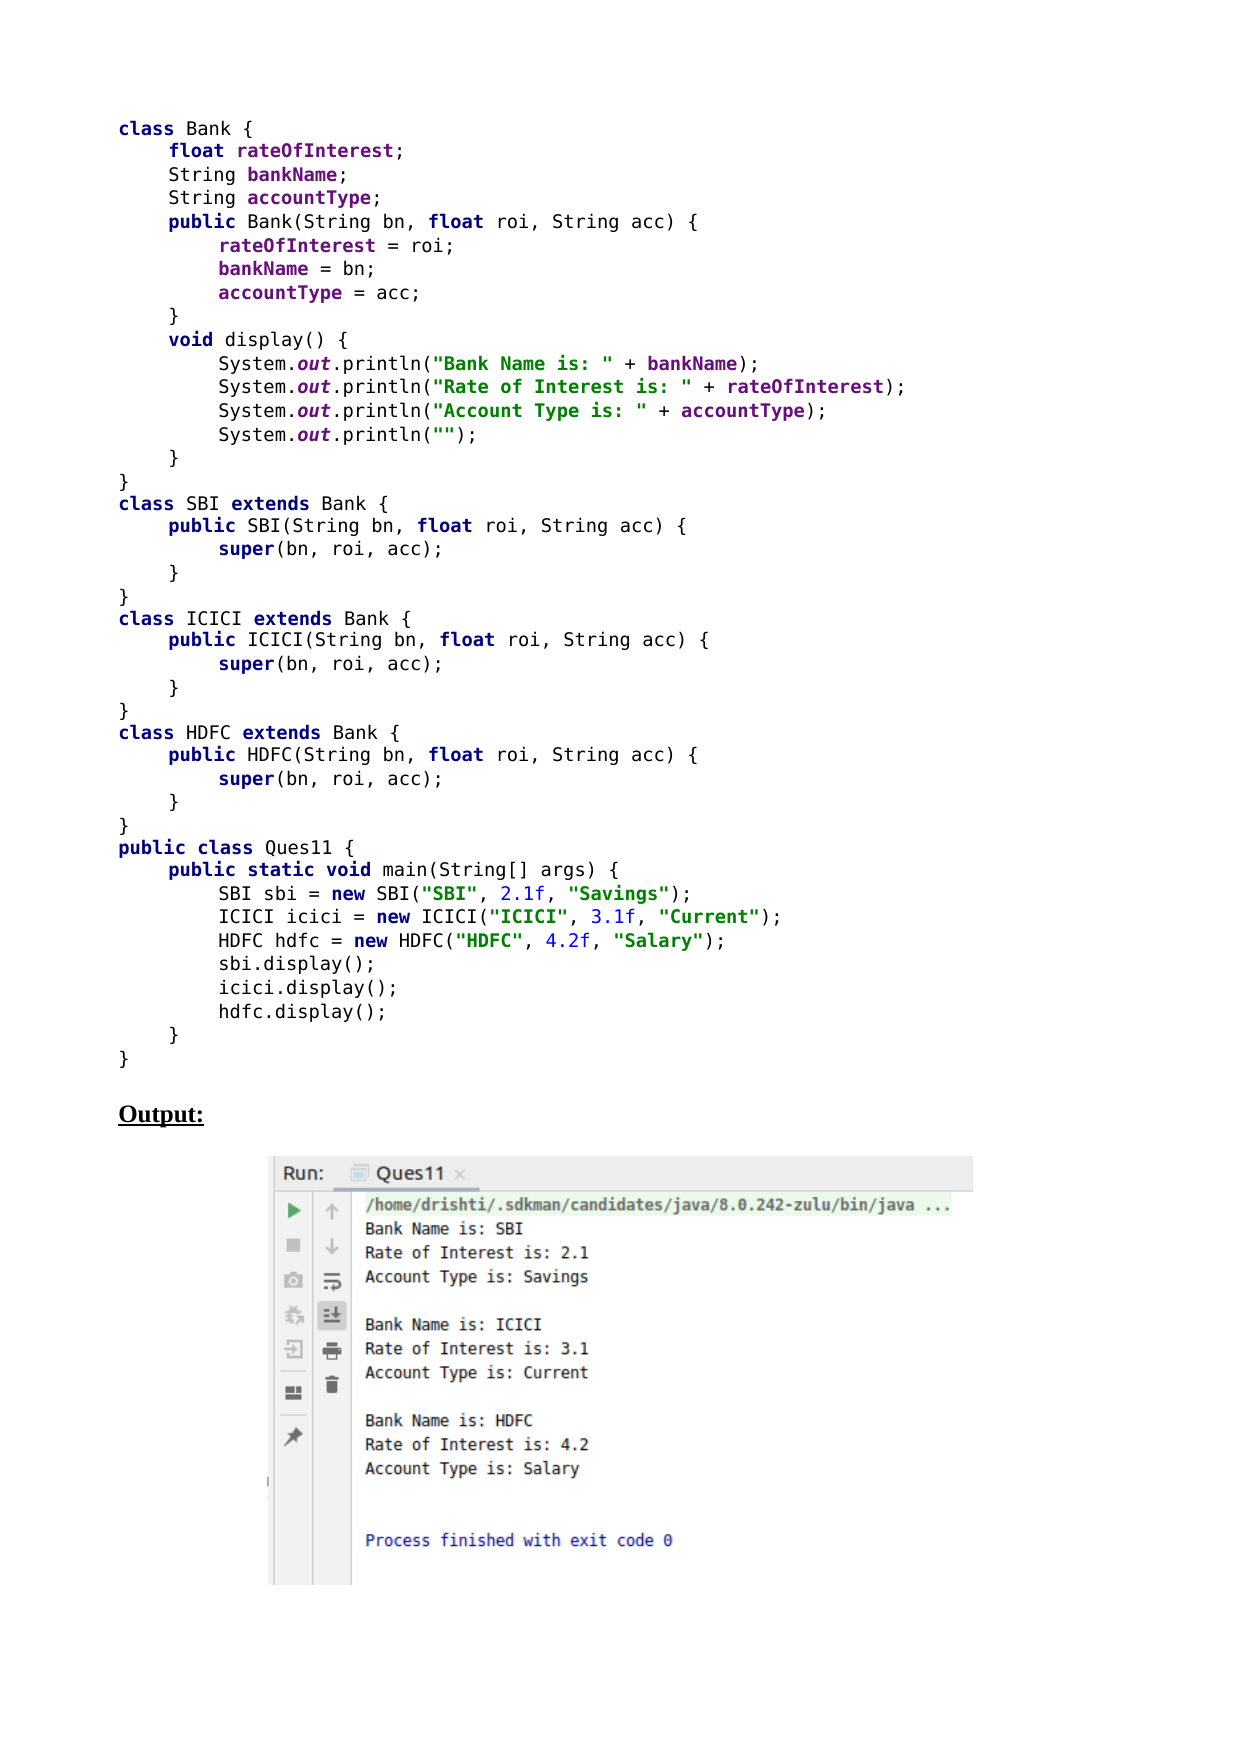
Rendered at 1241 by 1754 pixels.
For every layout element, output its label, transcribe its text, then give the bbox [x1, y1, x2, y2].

text super(bn, roi, acc); [118, 768, 1122, 791]
text System.out.println(""); [118, 424, 1122, 447]
text } [118, 791, 1122, 815]
text public HDFC(String bn, float roi, String acc) { [118, 744, 1122, 768]
text class Bank { [118, 118, 1122, 140]
text Output: [118, 1099, 1122, 1128]
text public Bank(String bn, float roi, String acc) { [118, 211, 1122, 234]
text super(bn, roi, acc); [118, 653, 1122, 677]
text hdfc.display(); [118, 1001, 1122, 1024]
text System.out.println("Bank Name is: " + bankName); [118, 353, 1122, 376]
text } [118, 471, 1122, 493]
text System.out.println("Rate of Interest is: " + rateOfInterest); [118, 376, 1122, 400]
text } [118, 815, 1122, 837]
text public ICICI(String bn, float roi, String acc) { [118, 629, 1122, 653]
text class ICICI extends Bank { [118, 608, 1122, 629]
text } [118, 306, 1122, 329]
text } [118, 1024, 1122, 1048]
text String bankName; [118, 164, 1122, 187]
text ICICI icici = new ICICI("ICICI", 3.1f, "Current"); [118, 906, 1122, 930]
text String accountType; [118, 187, 1122, 211]
text icici.display(); [118, 977, 1122, 1001]
text HDFC hdfc = new HDFC("HDFC", 4.2f, "Salary"); [118, 930, 1122, 953]
picture [267, 1156, 973, 1585]
text SBI sbi = new SBI("SBI", 2.1f, "Savings"); [118, 882, 1122, 906]
text float rateOfInterest; [118, 140, 1122, 164]
text } [118, 447, 1122, 471]
text super(bn, roi, acc); [118, 538, 1122, 562]
text void display() { [118, 329, 1122, 353]
text } [118, 700, 1122, 722]
text rateOfInterest = roi; [118, 234, 1122, 258]
text } [118, 562, 1122, 586]
text System.out.println("Account Type is: " + accountType); [118, 400, 1122, 424]
text class HDFC extends Bank { [118, 722, 1122, 744]
text } [118, 586, 1122, 608]
text accountType = acc; [118, 282, 1122, 306]
text public SBI(String bn, float roi, String acc) { [118, 515, 1122, 538]
text bankName = bn; [118, 258, 1122, 282]
text public static void main(String[] args) { [118, 859, 1122, 882]
text } [118, 677, 1122, 700]
text class SBI extends Bank { [118, 493, 1122, 515]
text sbi.display(); [118, 953, 1122, 977]
text } [118, 1048, 1122, 1070]
text public class Ques11 { [118, 837, 1122, 859]
